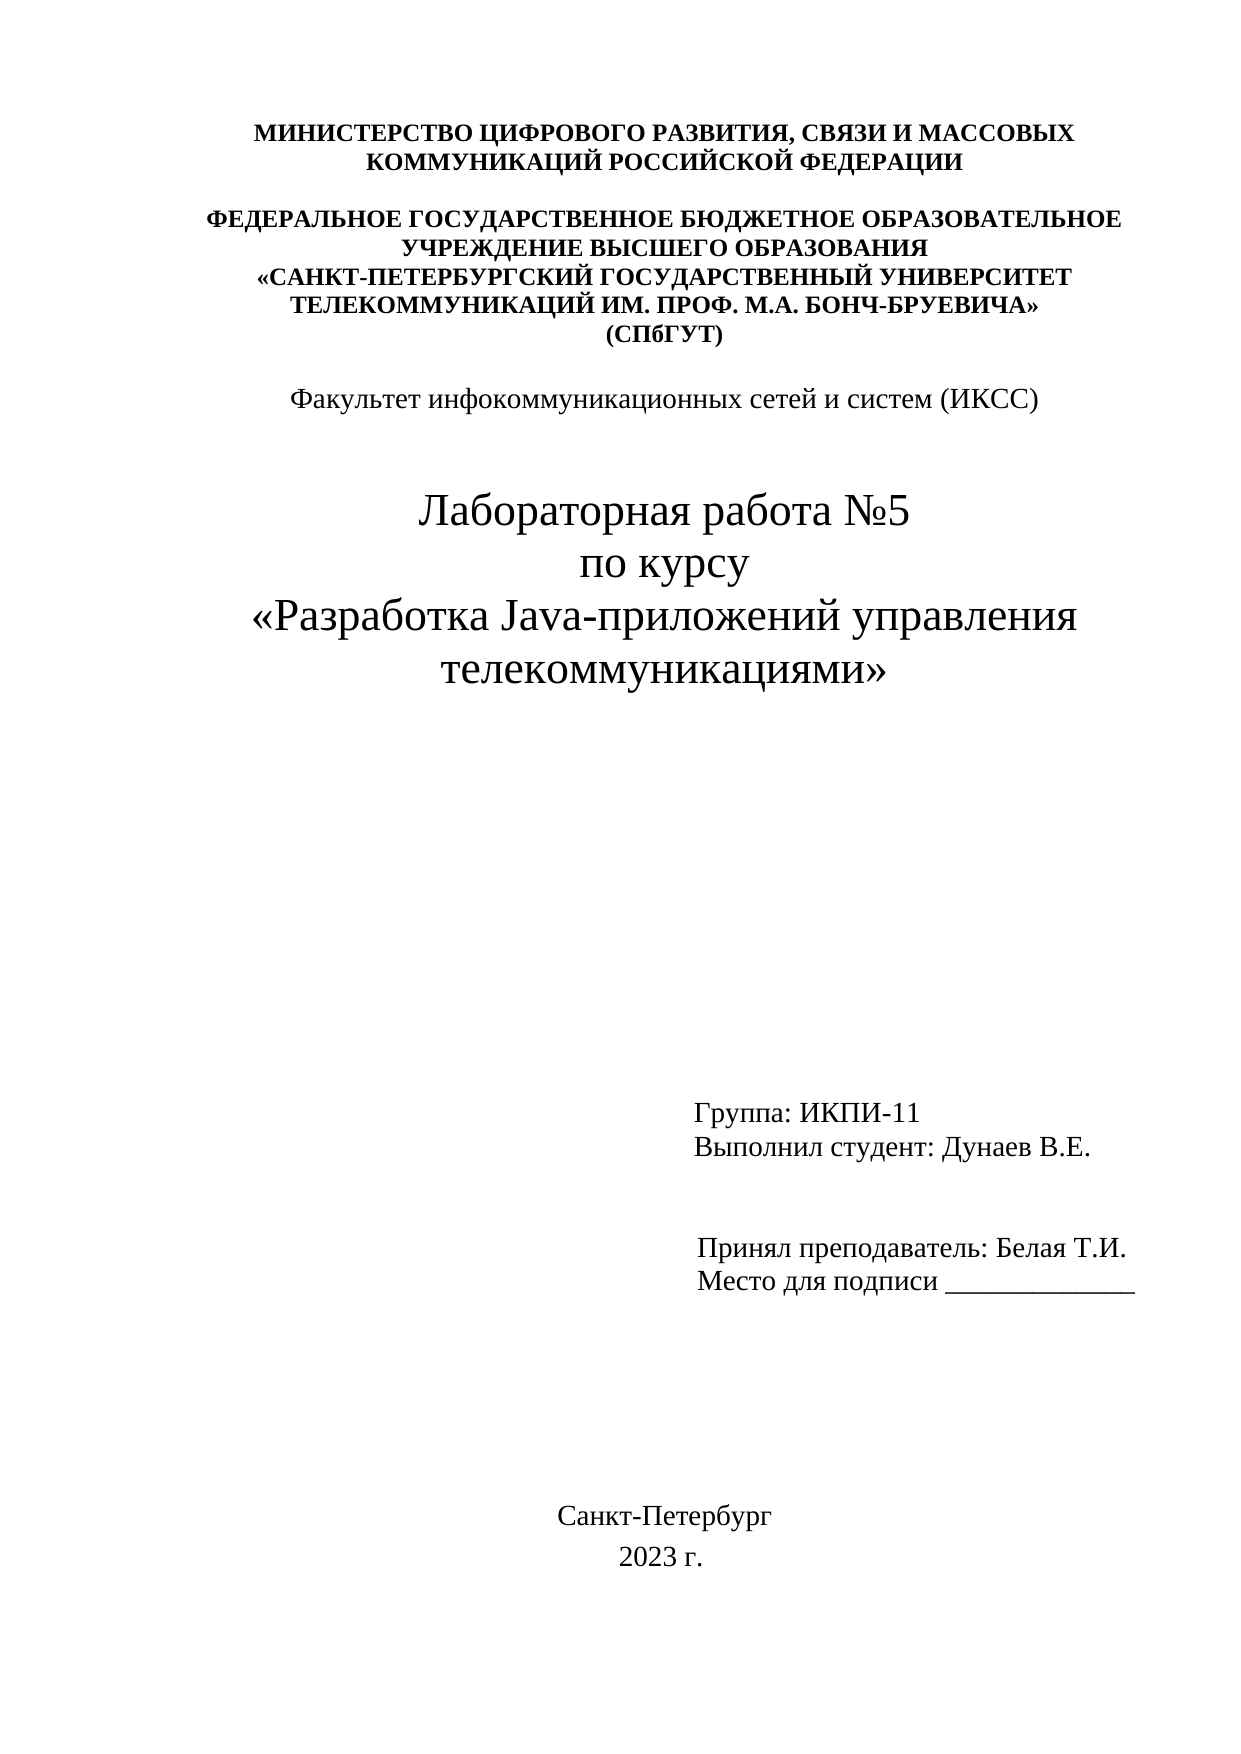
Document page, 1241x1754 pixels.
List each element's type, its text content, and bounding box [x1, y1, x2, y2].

text Место для подписи _____________ [697, 1263, 1152, 1297]
text «Разработка Java-приложений управления телекоммуникациями» [177, 588, 1152, 693]
text Принял преподаватель: Белая Т.И. [697, 1230, 1152, 1263]
text (СПбГУТ) [177, 319, 1152, 348]
text Факультет инфокоммуникационных сетей и систем (ИКСС) [177, 382, 1152, 415]
text МИНИСТЕРСТВО ЦИФРОВОГО РАЗВИТИЯ, СВЯЗИ И МАССОВЫХ КОММУНИКАЦИЙ РОССИЙСКОЙ ФЕДЕРАЦИИ [177, 118, 1152, 176]
text ФЕДЕРАЛЬНОЕ ГОСУДАРСТВЕННОЕ БЮДЖЕТНОЕ ОБРАЗОВАТЕЛЬНОЕ УЧРЕЖДЕНИЕ ВЫСШЕГО ОБРАЗОВАНИЯ [177, 204, 1152, 262]
text по курсу [177, 535, 1152, 588]
text 2023 г. [255, 1539, 1067, 1573]
text Санкт-Петербург [177, 1498, 1152, 1532]
text «САНКТ-ПЕТЕРБУРГСКИЙ ГОСУДАРСТВЕННЫЙ УНИВЕРСИТЕТ ТЕЛЕКОММУНИКАЦИЙ ИМ. ПРОФ. М.А. БОНЧ-БРУЕВИЧА» [177, 262, 1152, 319]
text Лабораторная работа №5 [177, 482, 1152, 535]
text Выполнил студент: Дунаев В.Е. [693, 1129, 1152, 1163]
text Группа: ИКПИ-11 [620, 1096, 1152, 1129]
